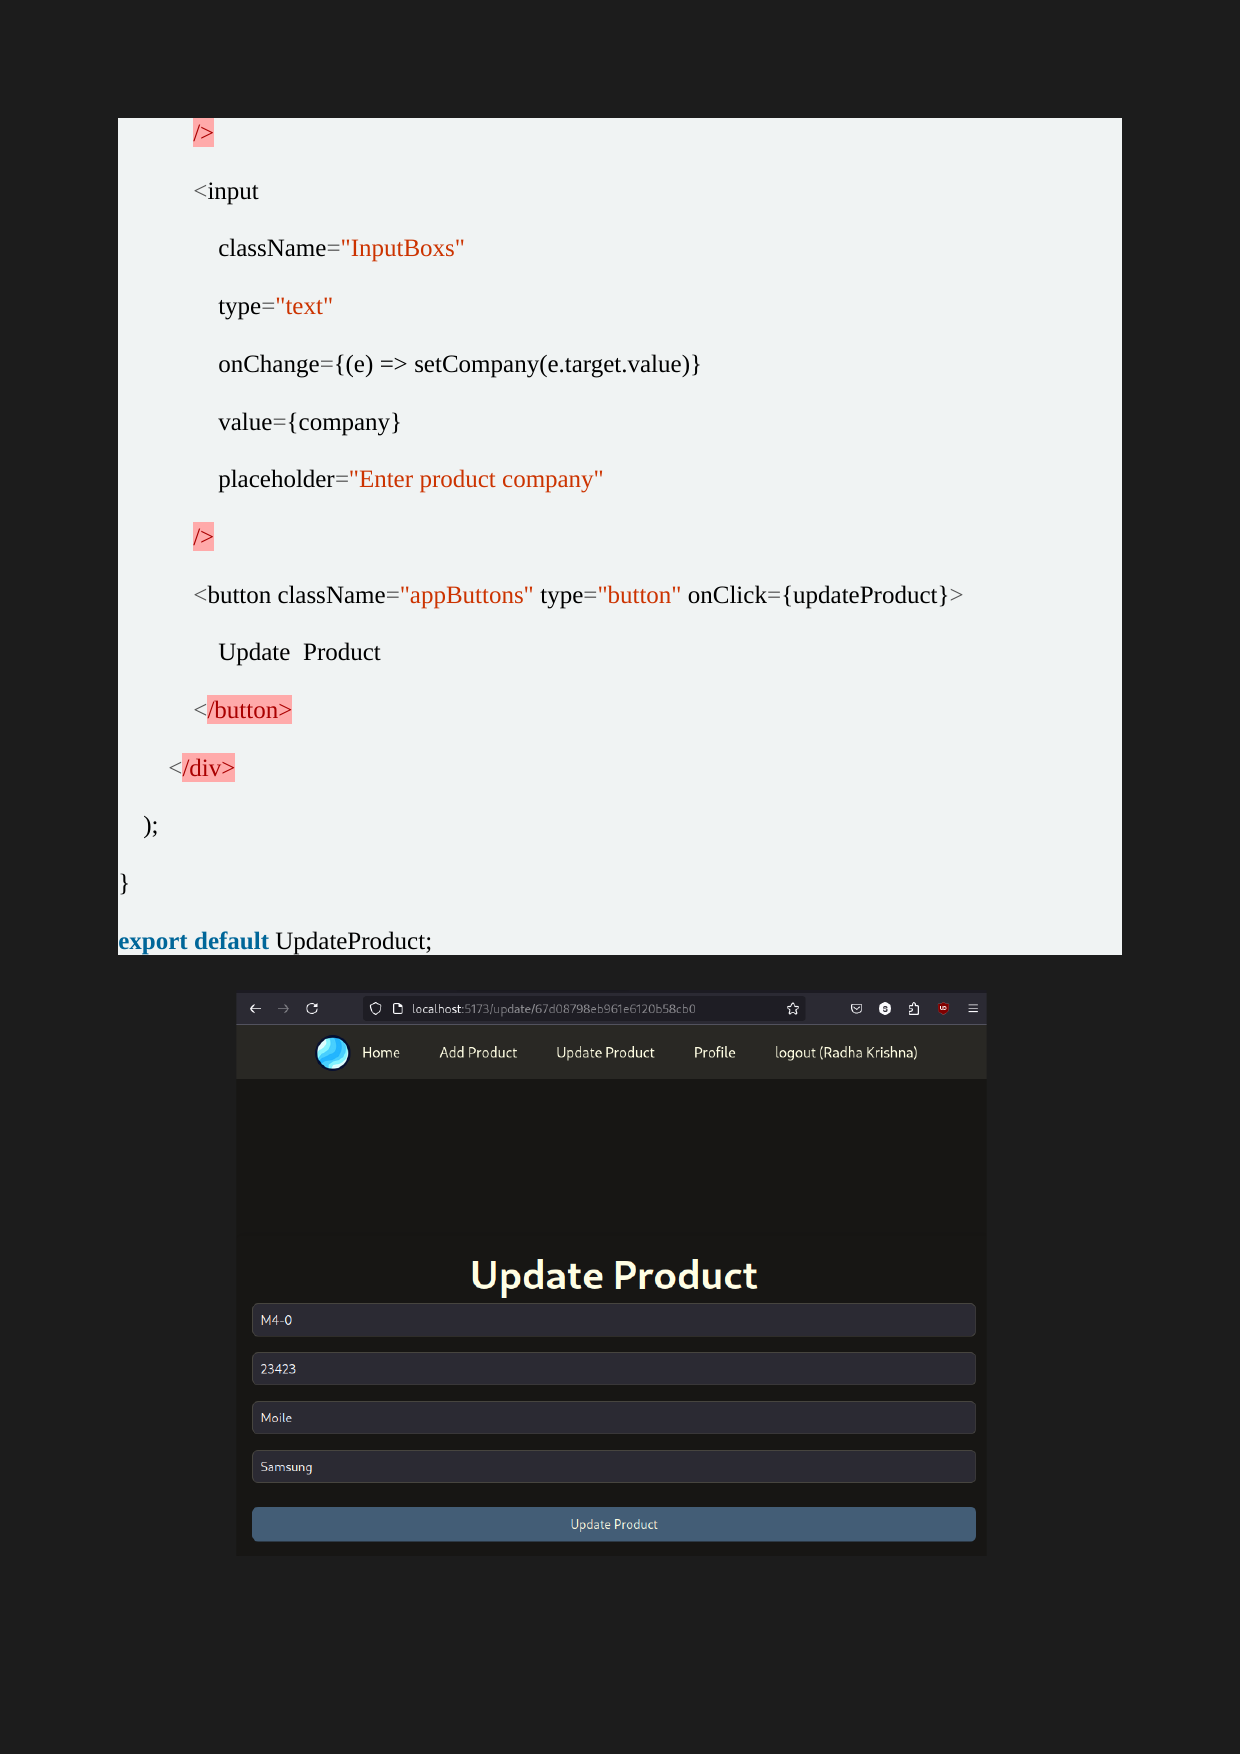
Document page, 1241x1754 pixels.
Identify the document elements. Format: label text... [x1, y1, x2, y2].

text /> [118, 522, 1122, 551]
text } [118, 868, 1122, 897]
text className="InputBoxs" [118, 233, 1122, 262]
text export default UpdateProduct; [118, 926, 1122, 955]
text <button className="appButtons" type="button" onClick={updateProduct}> [118, 580, 1122, 608]
text type="text" [118, 291, 1122, 320]
text <input [118, 176, 1122, 204]
text onChange={(e) => setCompany(e.target.value)} [118, 349, 1122, 378]
text ); [118, 811, 1122, 839]
text value={company} [118, 407, 1122, 435]
text </button> [118, 695, 1122, 724]
text </div> [118, 753, 1122, 782]
picture [236, 990, 987, 1556]
text /> [118, 118, 1122, 147]
text Update Product [118, 637, 1122, 666]
text placeholder="Enter product company" [118, 464, 1122, 493]
